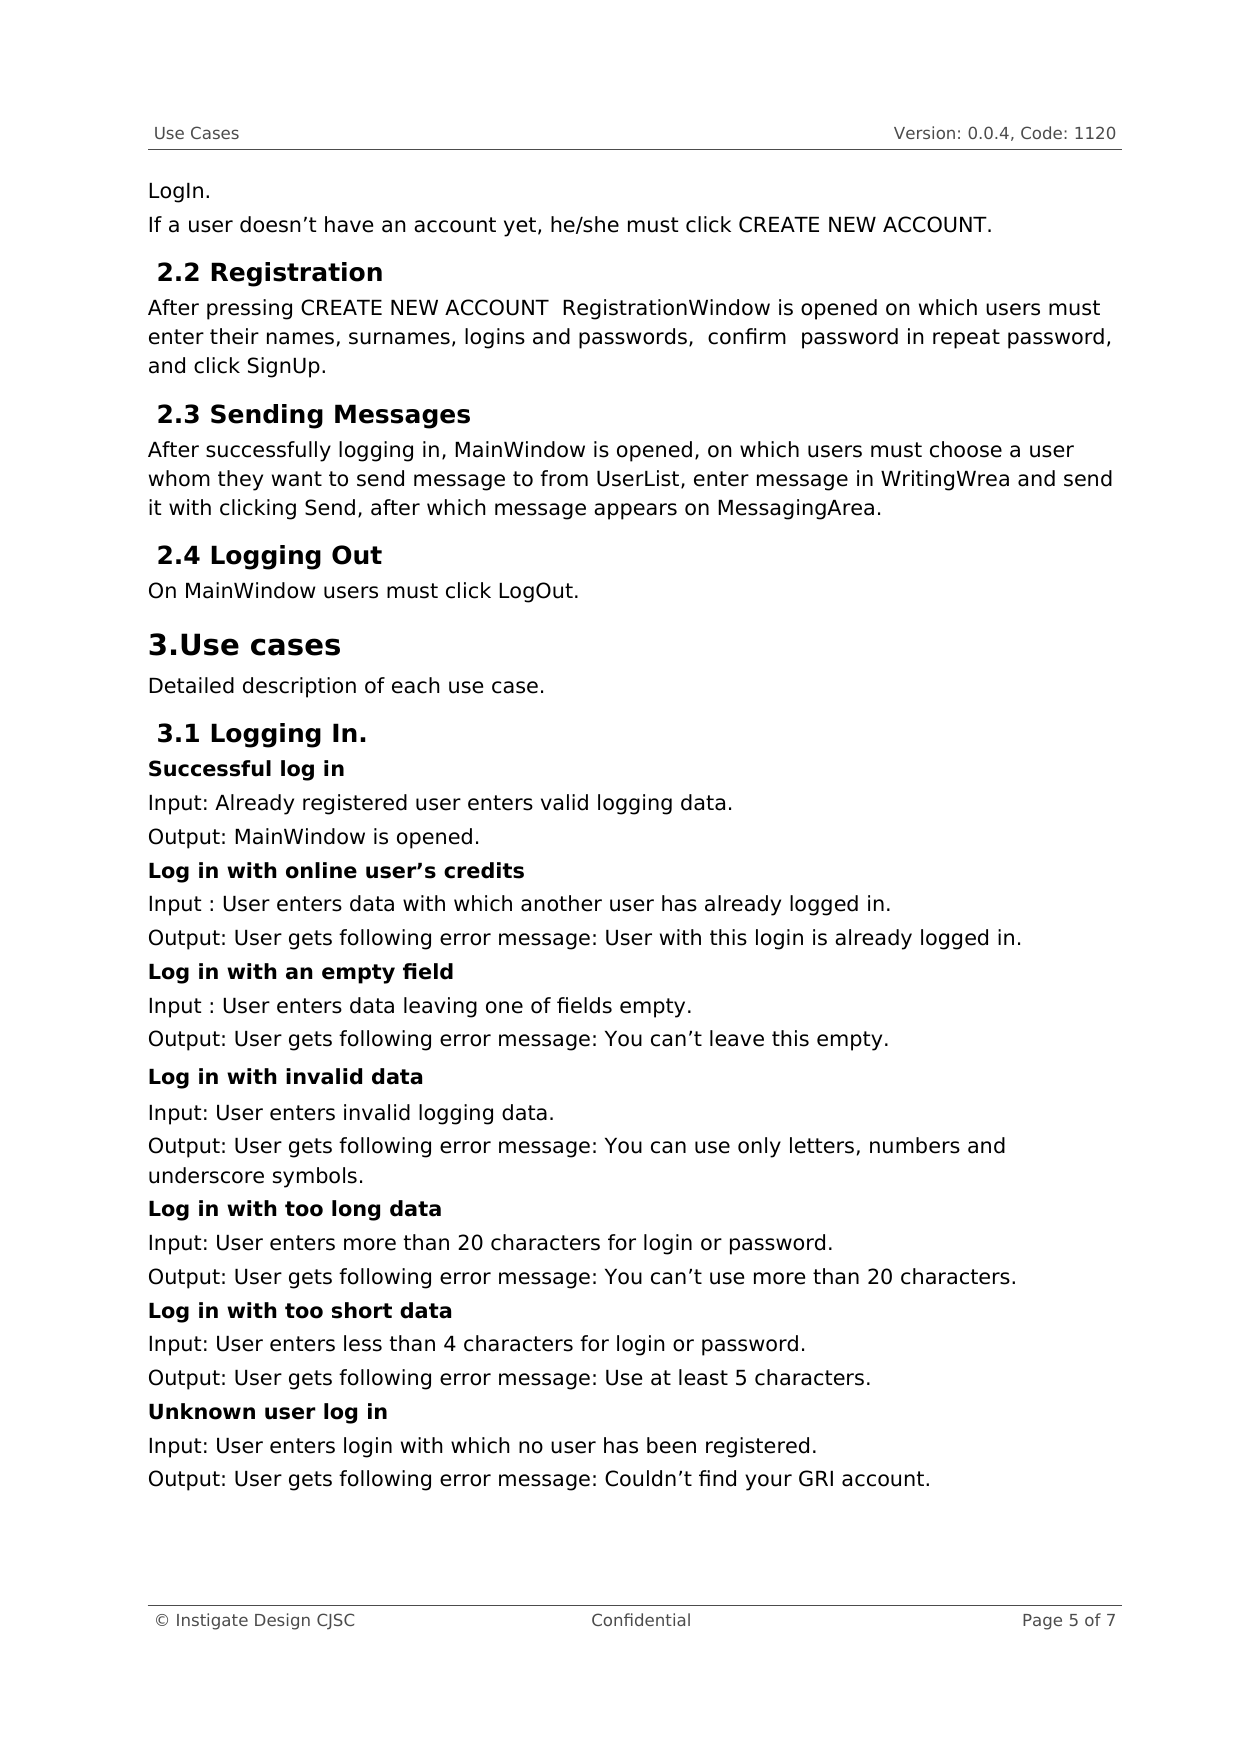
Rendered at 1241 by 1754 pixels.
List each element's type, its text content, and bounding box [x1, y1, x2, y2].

text Output: User gets following error message: Couldn’t find your GRI account. [148, 1467, 1122, 1492]
text LogIn. [148, 179, 1122, 203]
subtitle Use cases [148, 628, 1122, 662]
text Input: Already registered user enters valid logging data. [148, 791, 1122, 815]
text Log in with online user’s credits [148, 859, 1122, 883]
text Successful log in [148, 757, 1122, 782]
text Log in with an empty field [148, 960, 1122, 984]
text Unknown user log in [148, 1400, 1122, 1424]
text Input: User enters more than 20 characters for login or password. [148, 1231, 1122, 1255]
text Output: User gets following error message: You can’t use more than 20 characters. [148, 1265, 1122, 1289]
text Output: User gets following error message: User with this login is already logged in. [148, 926, 1122, 950]
text Log in with too long data [148, 1197, 1122, 1222]
text After successfully logging in, MainWindow is opened, on which users must choose a user whom they want to send message to from UserList, enter message in WritingWrea and send it with clicking Send, after which message appears on MessagingArea. [148, 438, 1122, 520]
text If a user doesn’t have an account yet, he/she must click CREATE NEW ACCOUNT. [148, 213, 1122, 237]
text Input : User enters data leaving one of fields empty. [148, 994, 1122, 1018]
text Log in with too short data [148, 1299, 1122, 1323]
text On MainWindow users must click LogOut. [148, 579, 1122, 604]
text Input: User enters invalid logging data. [148, 1101, 1122, 1125]
text Input: User enters login with which no user has been registered. [148, 1434, 1122, 1458]
subtitle Logging Out [148, 542, 1122, 571]
text Input: User enters less than 4 characters for login or password. [148, 1332, 1122, 1357]
subtitle Logging In. [148, 719, 1122, 748]
subtitle Registration [148, 258, 1122, 287]
text After pressing CREATE NEW ACCOUNT RegistrationWindow is opened on which users must enter their names, surnames, logins and passwords, confirm password in repeat password, and click SignUp. [148, 296, 1122, 379]
text Detailed description of each use case. [148, 674, 1122, 698]
subtitle Sending Messages [148, 400, 1122, 429]
text Output: MainWindow is opened. [148, 825, 1122, 849]
text Output: User gets following error message: You can use only letters, numbers and underscore symbols. [148, 1134, 1122, 1188]
text Output: User gets following error message: Use at least 5 characters. [148, 1366, 1122, 1390]
text Output: User gets following error message: You can’t leave this empty. [148, 1027, 1122, 1052]
text Input : User enters data with which another user has already logged in. [148, 892, 1122, 917]
text Log in with invalid data [148, 1061, 1122, 1090]
